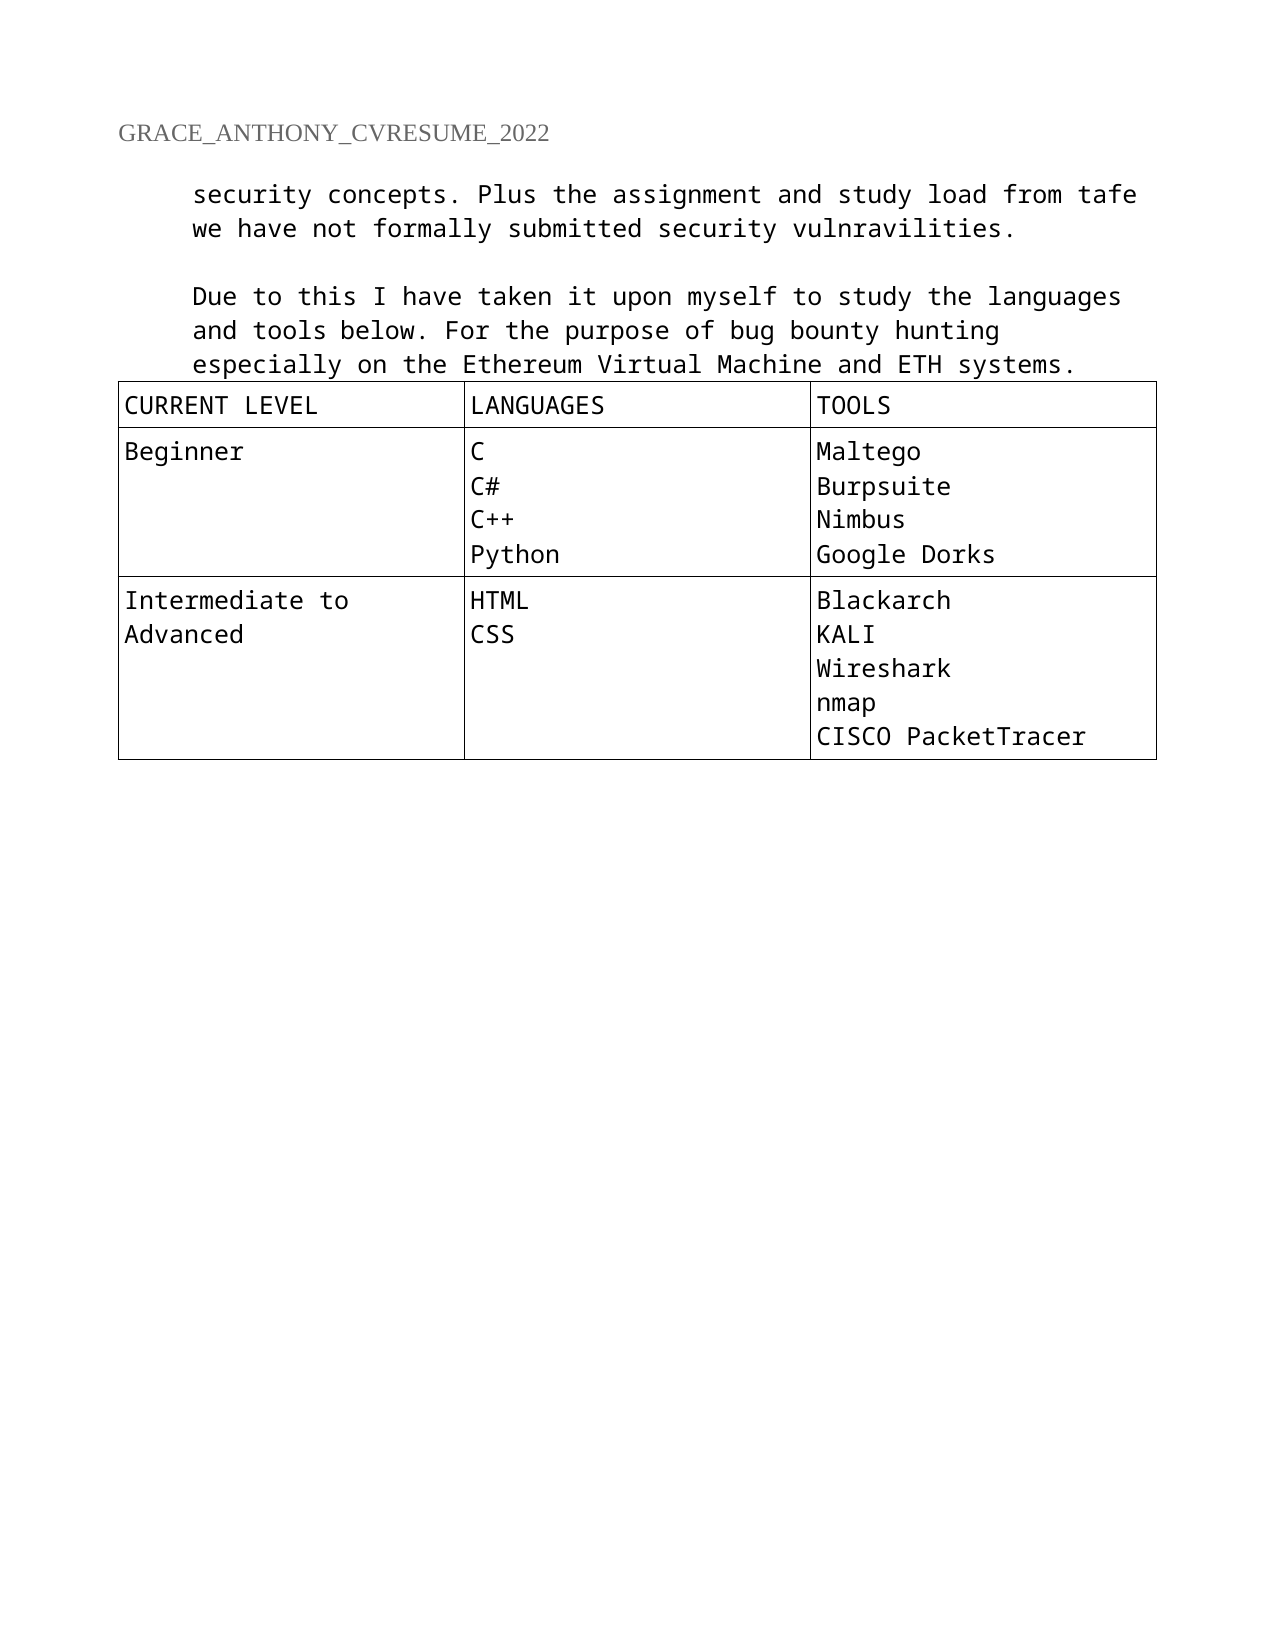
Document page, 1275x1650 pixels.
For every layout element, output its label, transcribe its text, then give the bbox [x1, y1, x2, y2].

table_header TOOLS [811, 382, 1156, 427]
table_header LANGUAGES [465, 382, 810, 427]
table_cell Intermediate to Advanced [119, 577, 464, 759]
table_cell HTML CSS [465, 577, 810, 759]
table_header CURRENT LEVEL [119, 382, 464, 427]
text security concepts. Plus the assignment and study load from tafe we have not formally submitted security vulnravilities. [118, 176, 1157, 244]
table_cell Maltego Burpsuite Nimbus Google Dorks [811, 428, 1156, 576]
table_cell C C# C++ Python [465, 428, 810, 576]
text Due to this I have taken it upon myself to study the languages and tools below. For the purpose of bug bounty hunting especially on the Ethereum Virtual Machine and ETH systems. [118, 278, 1157, 381]
table_cell Beginner [119, 428, 464, 576]
table_cell Blackarch KALI Wireshark nmap CISCO PacketTracer [811, 577, 1156, 759]
